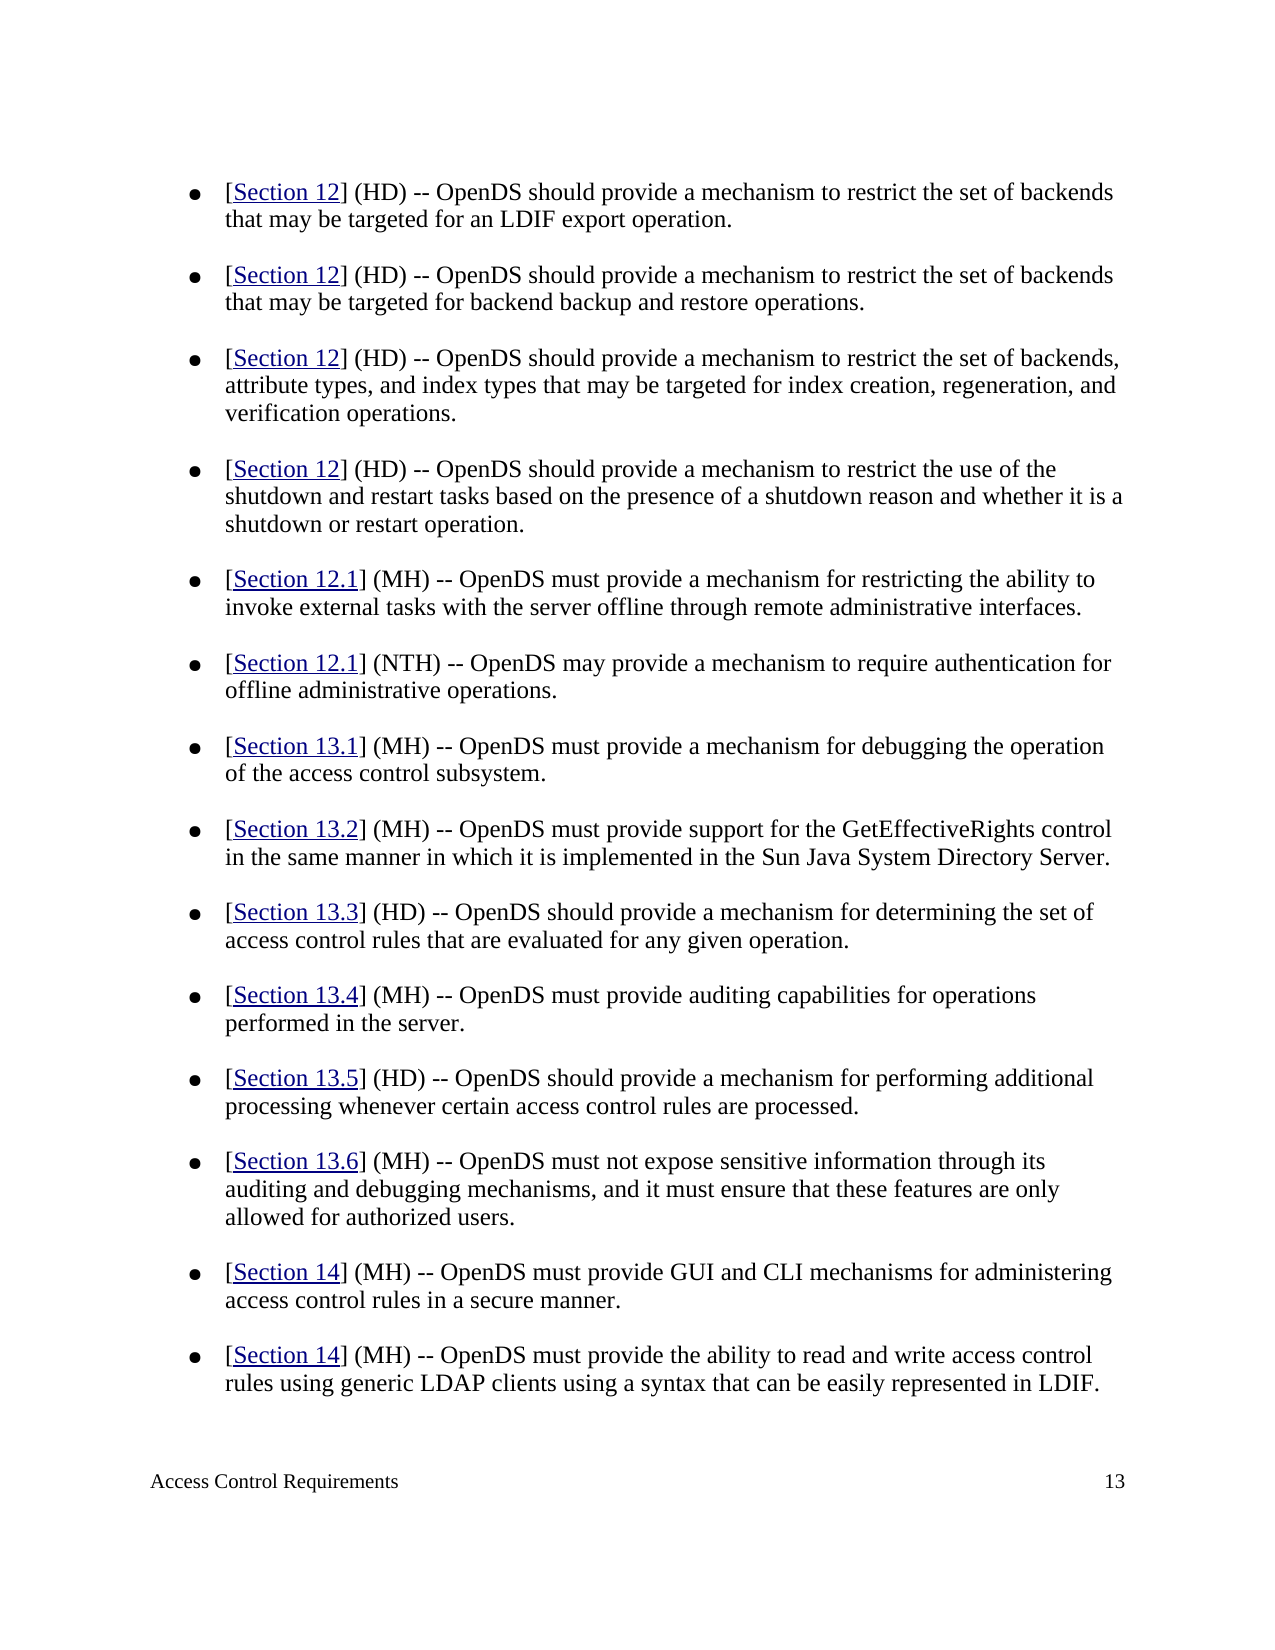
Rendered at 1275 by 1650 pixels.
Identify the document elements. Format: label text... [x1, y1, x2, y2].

list [Section 12] (HD) -- OpenDS should provide a mechanism to restrict the use of the shutdown and restart tasks based on the presence of a shutdown reason and whether it is a shutdown or restart operation. [187, 455, 1125, 538]
list [Section 12] (HD) -- OpenDS should provide a mechanism to restrict the set of backends that may be targeted for backend backup and restore operations. [187, 261, 1125, 316]
list [Section 13.4] (MH) -- OpenDS must provide auditing capabilities for operations performed in the server. [187, 981, 1125, 1037]
list [Section 12.1] (NTH) -- OpenDS may provide a mechanism to require authentication for offline administrative operations. [187, 649, 1125, 704]
list [Section 13.1] (MH) -- OpenDS must provide a mechanism for debugging the operation of the access control subsystem. [187, 732, 1125, 787]
list [Section 13.5] (HD) -- OpenDS should provide a mechanism for performing additional processing whenever certain access control rules are processed. [187, 1064, 1125, 1120]
list [Section 12] (HD) -- OpenDS should provide a mechanism to restrict the set of backends, attribute types, and index types that may be targeted for index creation, regeneration, and verification operations. [187, 344, 1125, 427]
list [Section 13.3] (HD) -- OpenDS should provide a mechanism for determining the set of access control rules that are evaluated for any given operation. [187, 898, 1125, 953]
list [Section 13.2] (MH) -- OpenDS must provide support for the GetEffectiveRights control in the same manner in which it is implemented in the Sun Java System Directory Server. [187, 815, 1125, 870]
list [Section 14] (MH) -- OpenDS must provide the ability to read and write access control rules using generic LDAP clients using a syntax that can be easily represented in LDIF. [187, 1341, 1125, 1397]
list [Section 12] (HD) -- OpenDS should provide a mechanism to restrict the set of backends that may be targeted for an LDIF export operation. [187, 178, 1125, 233]
list [Section 12.1] (MH) -- OpenDS must provide a mechanism for restricting the ability to invoke external tasks with the server offline through remote administrative interfaces. [187, 566, 1125, 621]
list [Section 14] (MH) -- OpenDS must provide GUI and CLI mechanisms for administering access control rules in a secure manner. [187, 1258, 1125, 1314]
list [Section 13.6] (MH) -- OpenDS must not expose sensitive information through its auditing and debugging mechanisms, and it must ensure that these features are only allowed for authorized users. [187, 1147, 1125, 1231]
